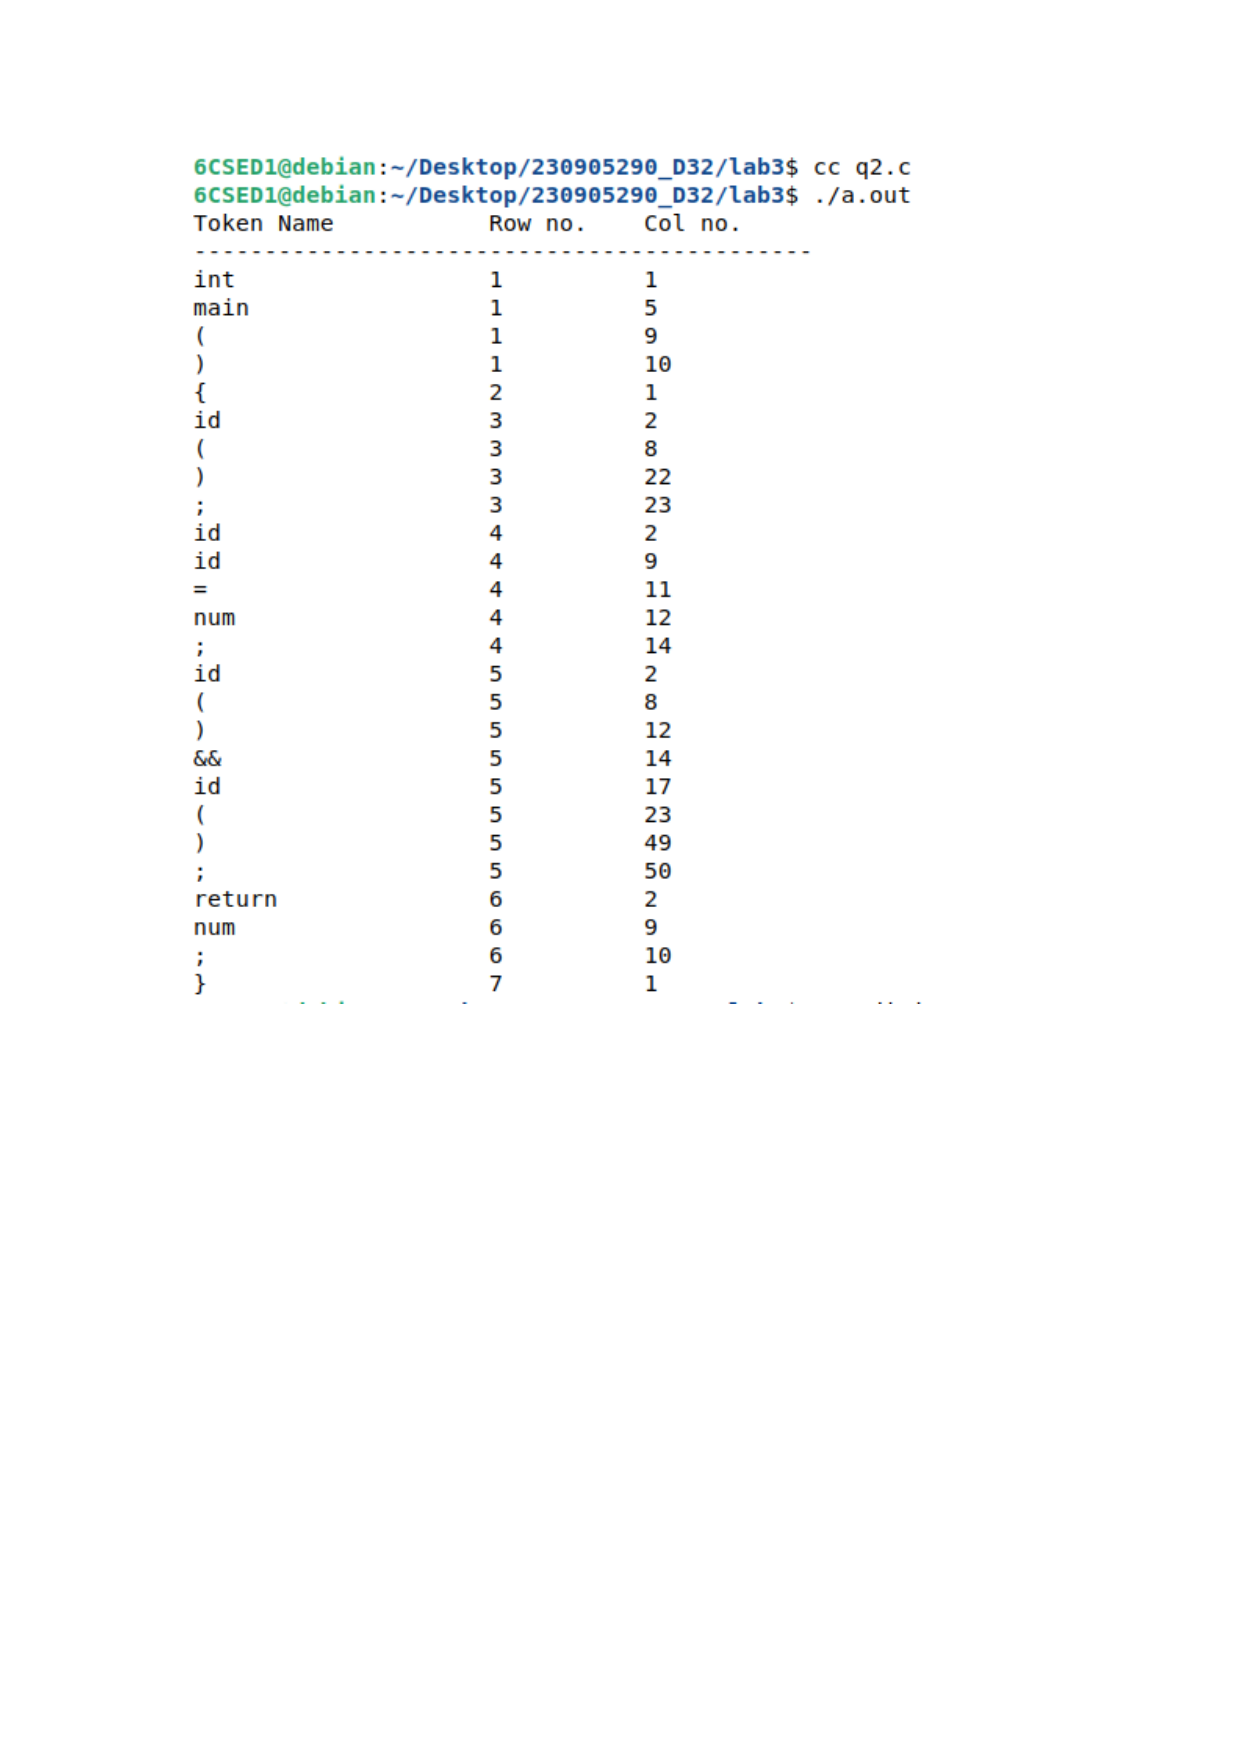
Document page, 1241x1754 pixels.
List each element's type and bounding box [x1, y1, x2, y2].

picture [192, 154, 1048, 1004]
